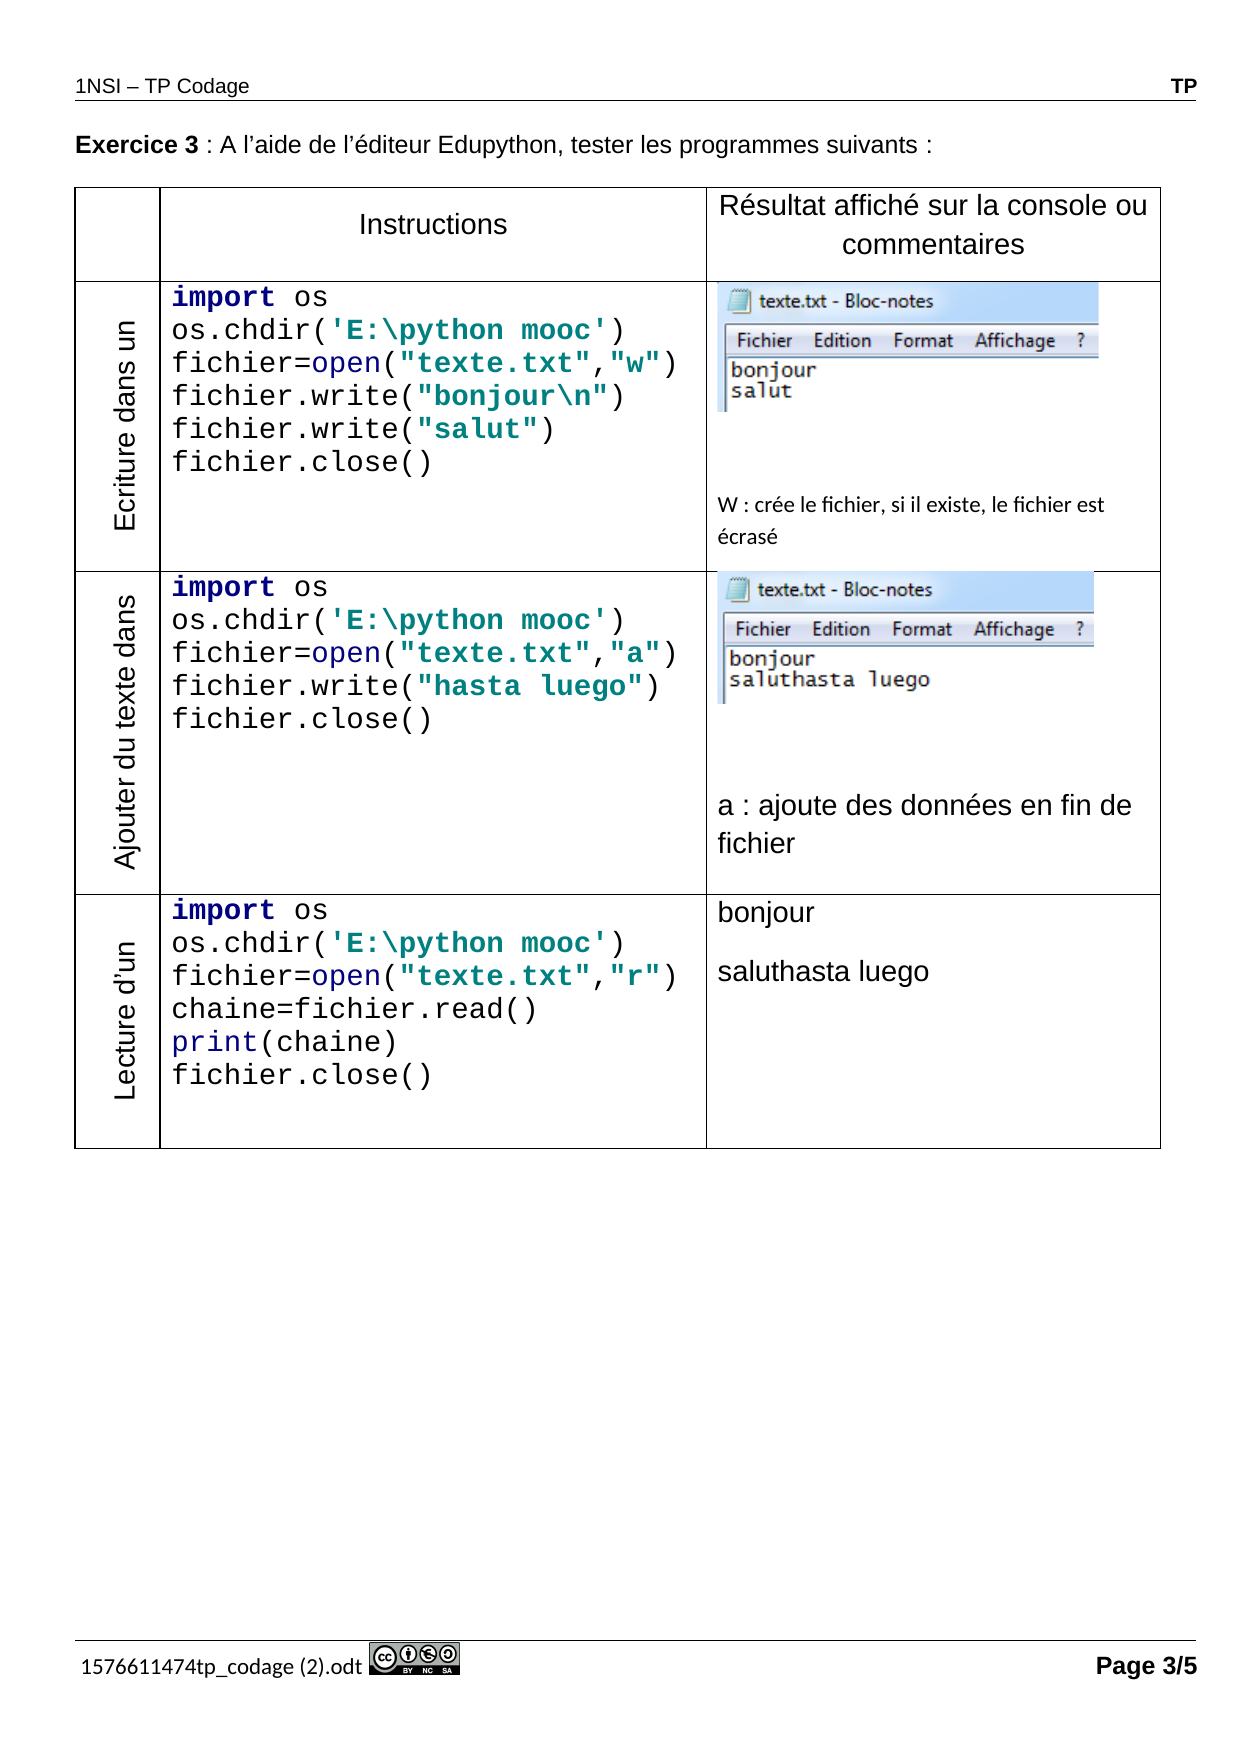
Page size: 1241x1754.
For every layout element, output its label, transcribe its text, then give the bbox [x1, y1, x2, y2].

table_cell import os os.chdir('E:\python mooc') fichier=open("texte.txt","r") chaine=fichier.read() print(chaine) fichier.close() [161, 895, 706, 1147]
table_header [76, 188, 159, 281]
table_cell Ecriture dans un fichier texte [76, 282, 159, 571]
table_cell Ajouter du texte dans un fichier [76, 572, 159, 894]
picture [369, 1642, 460, 1675]
text Exercice 3 : A l’aide de l’éditeur Edupython, tester les programmes suivants : [75, 129, 1196, 158]
table_cell Lecture d’un fichier texte [76, 895, 159, 1147]
table_cell a : ajoute des données en fin de fichier [707, 572, 1160, 894]
table_cell bonjour saluthasta luego [707, 895, 1160, 1147]
table_header Résultat affiché sur la console ou commentaires [707, 188, 1160, 281]
table_cell import os os.chdir('E:\python mooc') fichier=open("texte.txt","a") fichier.write("hasta luego") fichier.close() [161, 572, 706, 894]
table_header Instructions [161, 188, 706, 281]
table_cell W : crée le fichier, si il existe, le fichier est écrasé [707, 282, 1160, 571]
table_cell import os os.chdir('E:\python mooc') fichier=open("texte.txt","w") fichier.write("bonjour\n") fichier.write("salut") fichier.close() [161, 282, 706, 571]
